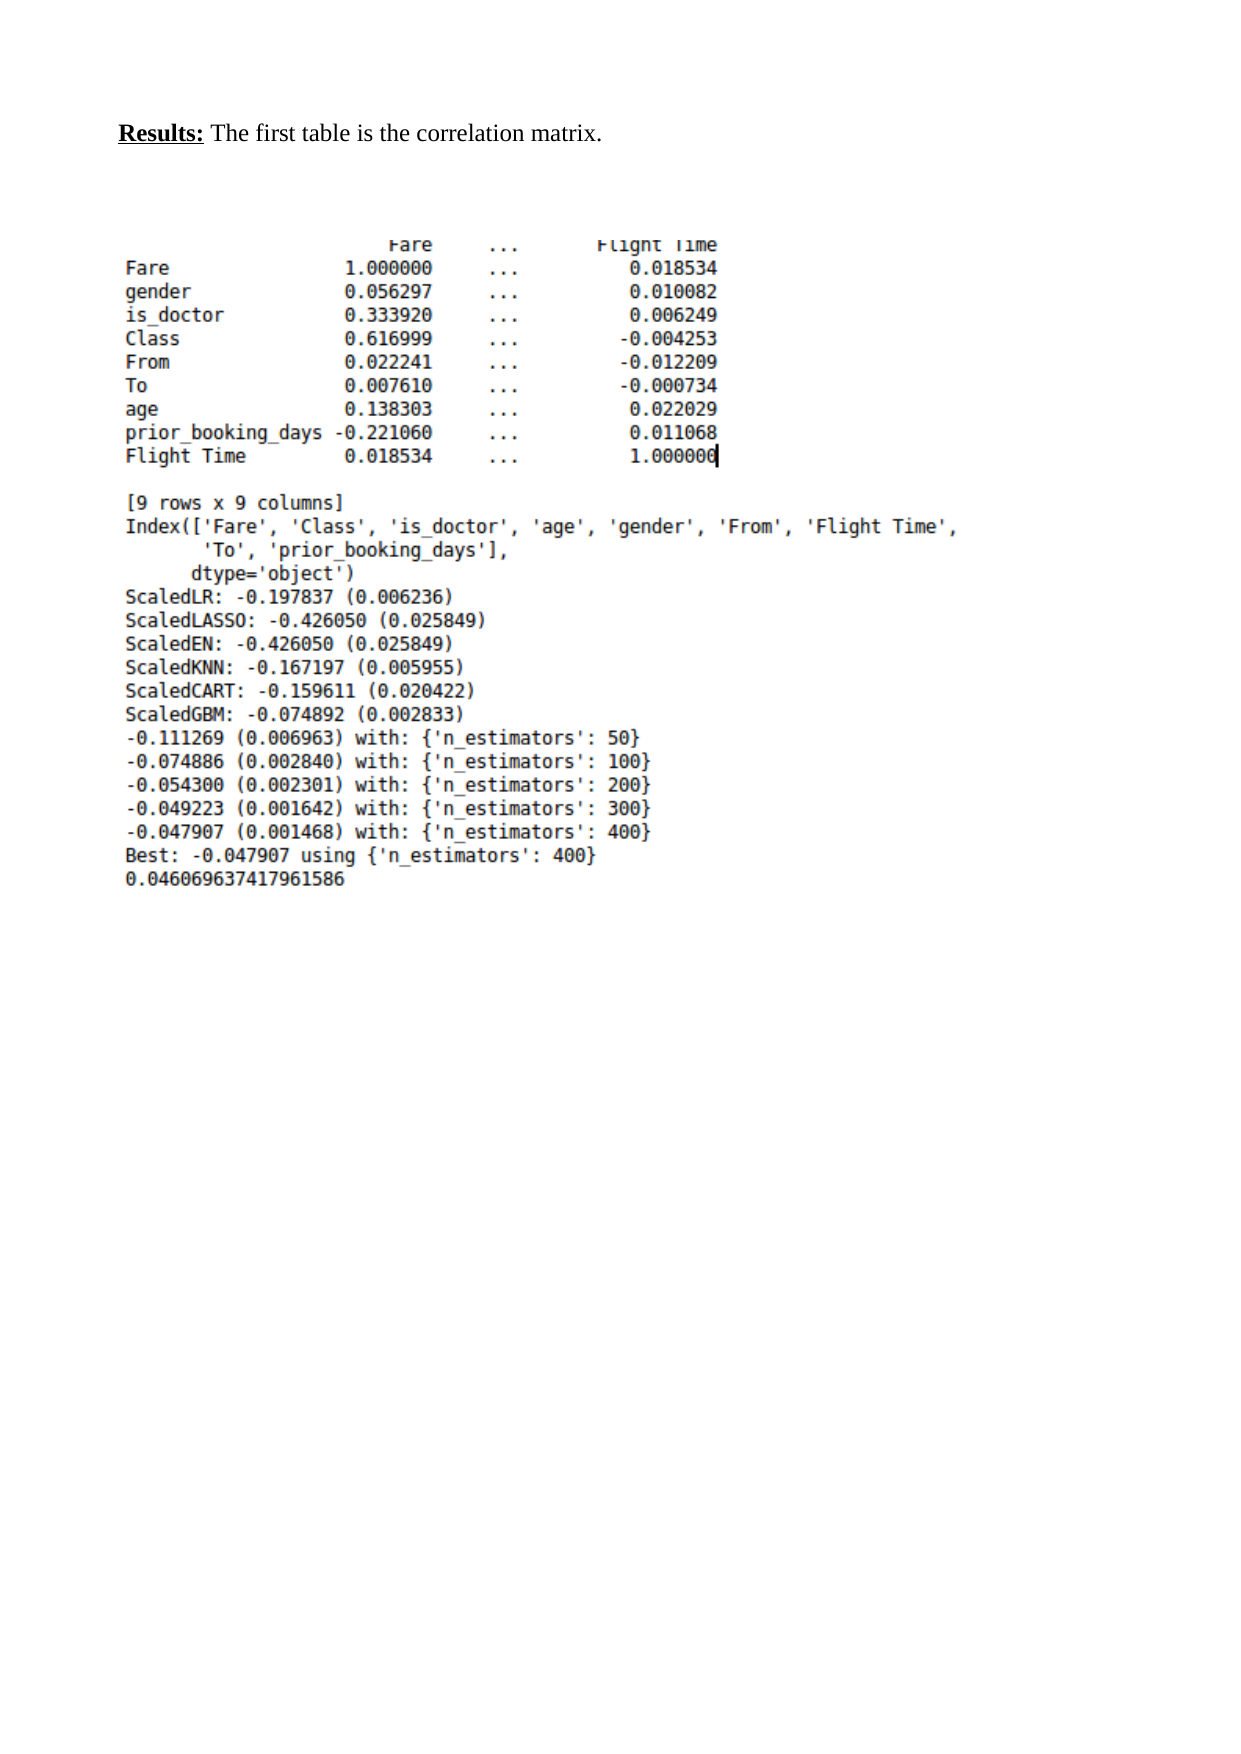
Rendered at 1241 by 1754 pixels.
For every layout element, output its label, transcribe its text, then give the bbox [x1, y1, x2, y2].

picture [124, 240, 982, 889]
text Results: The first table is the correlation matrix. [118, 118, 1122, 147]
